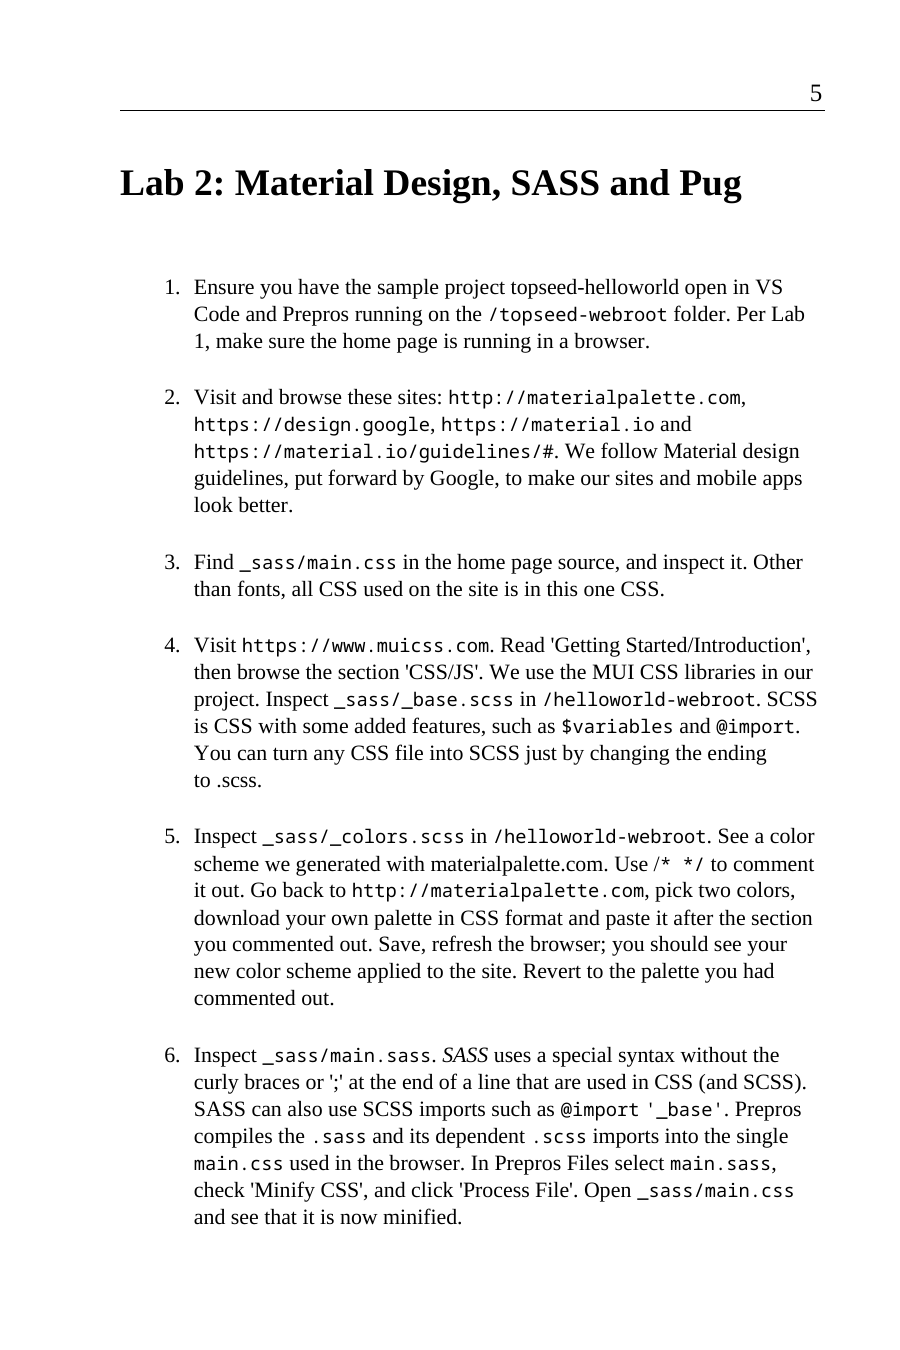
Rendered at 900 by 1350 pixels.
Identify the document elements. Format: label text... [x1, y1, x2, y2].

subtitle Lab 2: Material Design, SASS and Pug [120, 161, 825, 204]
list Find _sass/main.css in the home page source, and inspect it. Other than fonts, all CSS used on the site is in this one CSS. [164, 548, 825, 602]
list Visit and browse these sites: http://materialpalette.com, https://design.google, https://material.io and https://material.io/guidelines/#. We follow Material design guidelines, put forward by Google, to make our sites and mobile apps look better. [164, 383, 825, 518]
list Visit https://www.muicss.com. Read 'Getting Started/Introduction', then browse the section 'CSS/JS'. We use the MUI CSS libraries in our project. Inspect _sass/_base.scss in /helloworld-webroot. SCSS is CSS with some added features, such as $variables and @import. You can turn any CSS file into SCSS just by changing the ending to .scss. [164, 631, 825, 793]
list Inspect _sass/main.sass. SASS uses a special syntax without the curly braces or ';' at the end of a line that are used in CSS (and SCSS). SASS can also use SCSS imports such as @import '_base'. Prepros compiles the .sass and its dependent .scss imports into the single main.css used in the browser. In Prepros Files select main.sass, check 'Minify CSS', and click 'Process File'. Open _sass/main.css and see that it is now minified. [164, 1041, 825, 1229]
list Ensure you have the sample project topseed-helloworld open in VS Code and Prepros running on the /topseed-webroot folder. Per Lab 1, make sure the home page is running in a browser. [164, 273, 825, 354]
list Inspect _sass/_colors.scss in /helloworld-webroot. See a color scheme we generated with materialpalette.com. Use /* */ to comment it out. Go back to http://materialpalette.com, pick two colors, download your own palette in CSS format and paste it after the section you commented out. Save, refresh the browser; you should see your new color scheme applied to the site. Revert to the palette you had commented out. [164, 822, 825, 1011]
